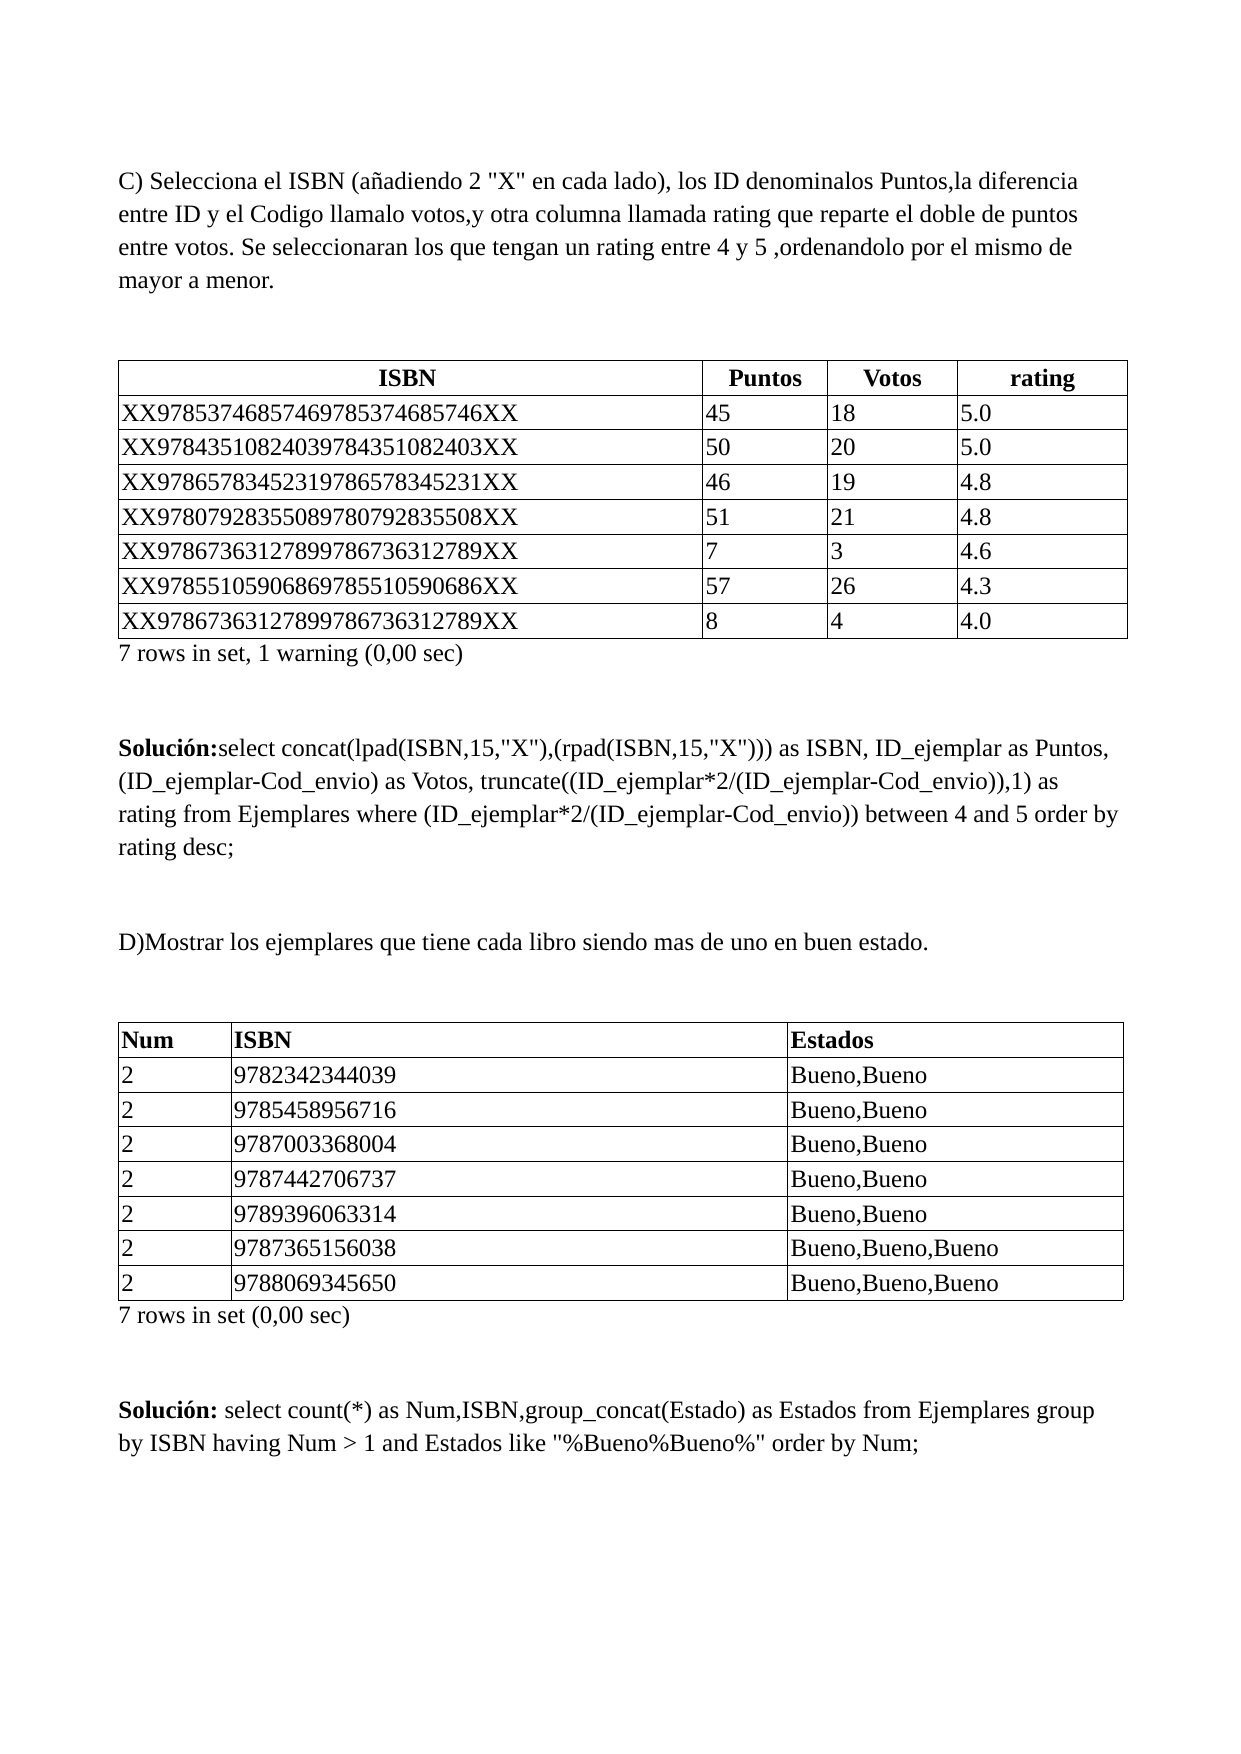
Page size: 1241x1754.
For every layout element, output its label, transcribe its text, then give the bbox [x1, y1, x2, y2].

table_cell Bueno,Bueno [788, 1162, 1123, 1196]
table_cell Bueno,Bueno,Bueno [788, 1231, 1123, 1265]
table_cell 46 [703, 465, 827, 499]
table_cell 2 [119, 1162, 231, 1196]
table_cell 7 [703, 535, 827, 568]
table_cell XX97853746857469785374685746XX [119, 396, 702, 429]
table_header Puntos [703, 361, 827, 395]
table_cell 45 [703, 396, 827, 429]
text D)Mostrar los ejemplares que tiene cada libro siendo mas de uno en buen estado. [118, 927, 1122, 956]
table_cell 50 [703, 430, 827, 464]
table_header Estados [788, 1023, 1123, 1057]
table_header ISBN [232, 1023, 787, 1057]
text Solución: select count(*) as Num,ISBN,group_concat(Estado) as Estados from Ejemplares group by ISBN having Num > 1 and Estados like "%Bueno%Bueno%" order by Num; [118, 1395, 1122, 1457]
table_cell 2 [119, 1266, 231, 1300]
table_cell 9788069345650 [232, 1266, 787, 1300]
table_cell 2 [119, 1197, 231, 1230]
table_cell XX97807928355089780792835508XX [119, 500, 702, 533]
table_cell 2 [119, 1127, 231, 1161]
table_cell 5.0 [958, 430, 1127, 464]
table_cell Bueno,Bueno,Bueno [788, 1266, 1123, 1300]
table_cell 20 [828, 430, 957, 464]
table_cell 9785458956716 [232, 1093, 787, 1126]
table_cell 5.0 [958, 396, 1127, 429]
table_cell 21 [828, 500, 957, 533]
table_cell 2 [119, 1231, 231, 1265]
table_cell XX97867363127899786736312789XX [119, 535, 702, 568]
table_cell 26 [828, 569, 957, 603]
table_cell 2 [119, 1093, 231, 1126]
table_cell 4 [828, 604, 957, 637]
table_cell XX97865783452319786578345231XX [119, 465, 702, 499]
table_cell 19 [828, 465, 957, 499]
table_cell 4.8 [958, 465, 1127, 499]
table_cell 9787442706737 [232, 1162, 787, 1196]
text 7 rows in set (0,00 sec) [118, 1301, 1122, 1329]
table_cell Bueno,Bueno [788, 1127, 1123, 1161]
table_cell 4.8 [958, 500, 1127, 533]
table_header Votos [828, 361, 957, 395]
table_cell 9782342344039 [232, 1058, 787, 1092]
table_cell XX97843510824039784351082403XX [119, 430, 702, 464]
text C) Selecciona el ISBN (añadiendo 2 "X" en cada lado), los ID denominalos Puntos,la diferencia entre ID y el Codigo llamalo votos,y otra columna llamada rating que reparte el doble de puntos entre votos. Se seleccionaran los que tengan un rating entre 4 y 5 ,ordenandolo por el mismo de mayor a menor. [118, 166, 1122, 293]
table_cell 8 [703, 604, 827, 637]
table_cell XX97867363127899786736312789XX [119, 604, 702, 637]
table_cell 4.3 [958, 569, 1127, 603]
table_header Num [119, 1023, 231, 1057]
table_cell 2 [119, 1058, 231, 1092]
table_cell 9787365156038 [232, 1231, 787, 1265]
table_header rating [958, 361, 1127, 395]
table_cell 18 [828, 396, 957, 429]
table_cell 57 [703, 569, 827, 603]
table_cell XX97855105906869785510590686XX [119, 569, 702, 603]
table_cell 51 [703, 500, 827, 533]
text 7 rows in set, 1 warning (0,00 sec) [118, 639, 1122, 666]
table_cell 9787003368004 [232, 1127, 787, 1161]
table_cell 9789396063314 [232, 1197, 787, 1230]
text Solución:select concat(lpad(ISBN,15,"X"),(rpad(ISBN,15,"X"))) as ISBN, ID_ejemplar as Puntos, (ID_ejemplar-Cod_envio) as Votos, truncate((ID_ejemplar*2/(ID_ejemplar-Cod_envio)),1) as rating from Ejemplares where (ID_ejemplar*2/(ID_ejemplar-Cod_envio)) between 4 and 5 order by rating desc; [118, 733, 1122, 861]
table_header ISBN [119, 361, 702, 395]
table_cell Bueno,Bueno [788, 1093, 1123, 1126]
table_cell 3 [828, 535, 957, 568]
table_cell Bueno,Bueno [788, 1058, 1123, 1092]
table_cell 4.0 [958, 604, 1127, 637]
table_cell Bueno,Bueno [788, 1197, 1123, 1230]
table_cell 4.6 [958, 535, 1127, 568]
